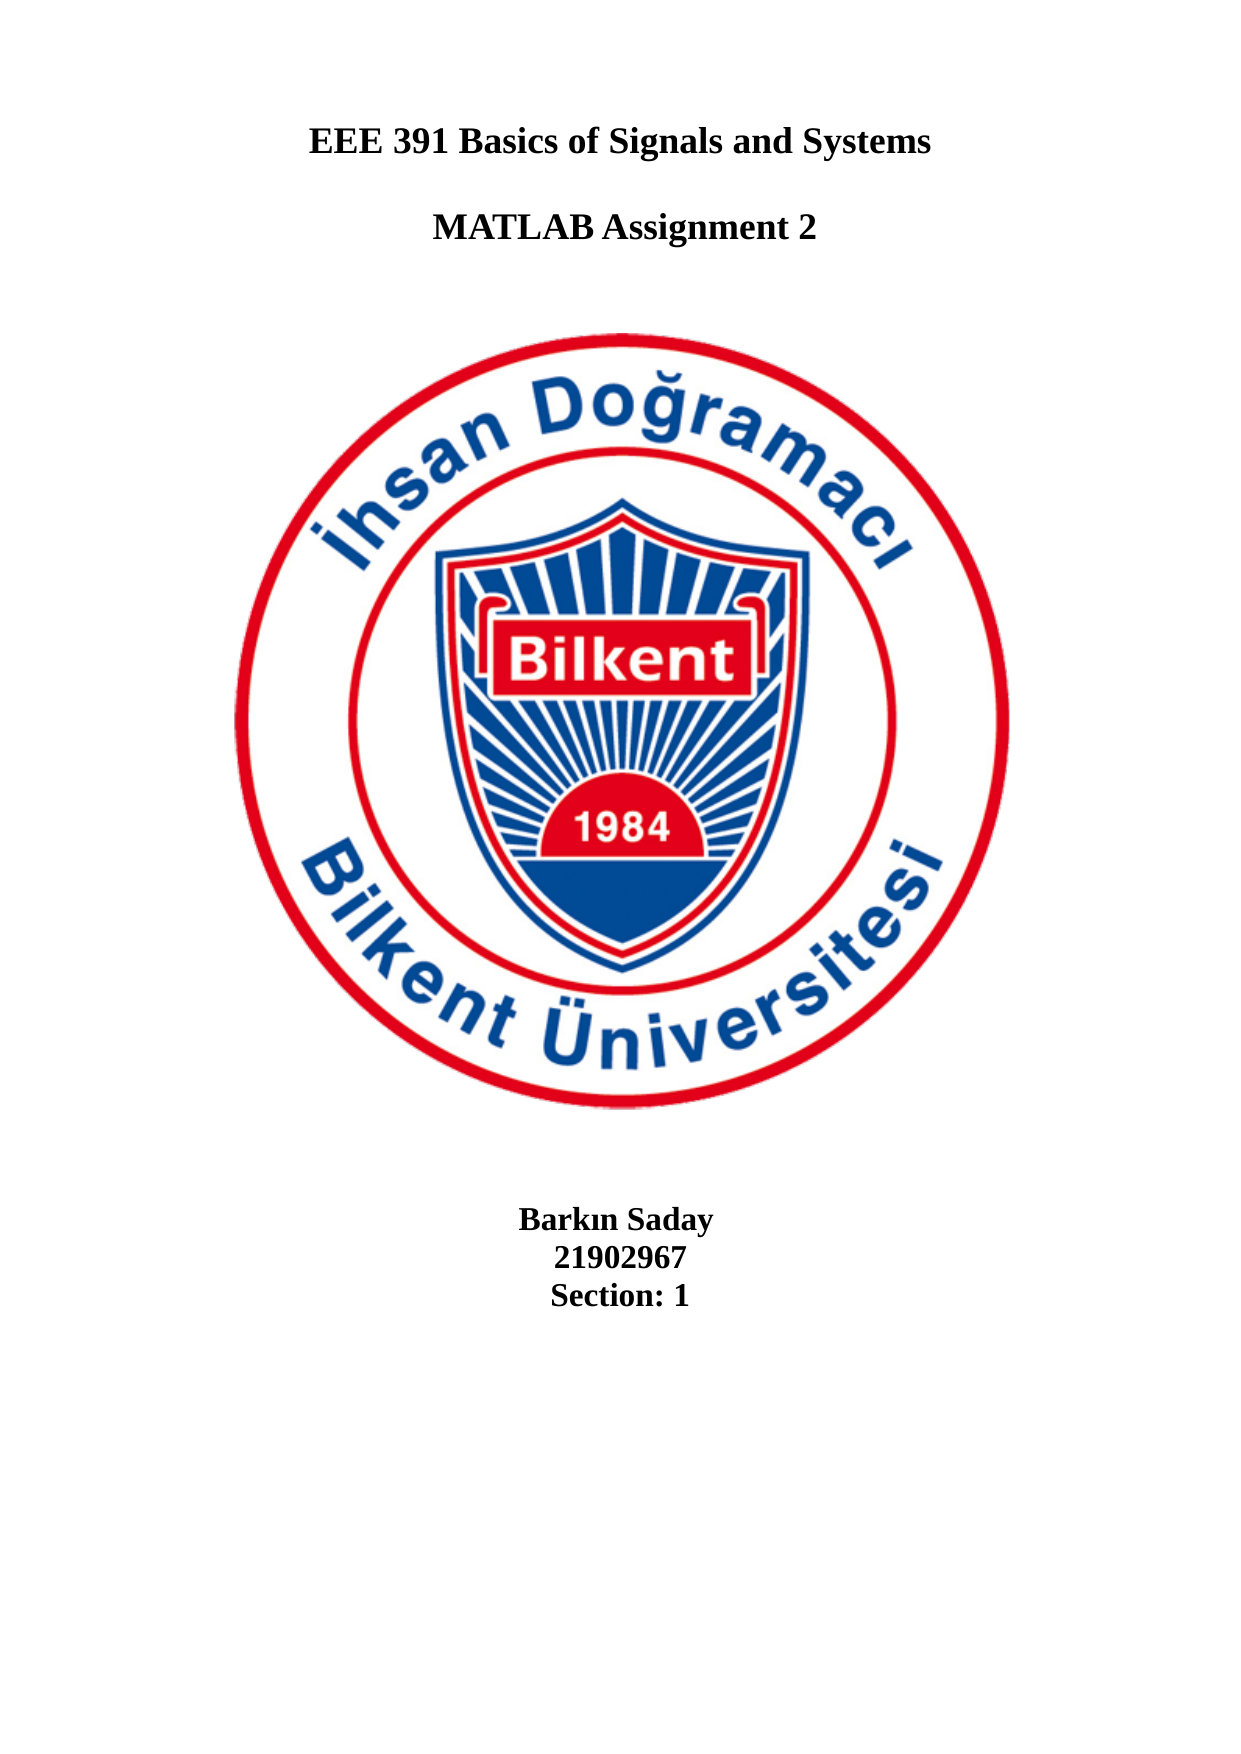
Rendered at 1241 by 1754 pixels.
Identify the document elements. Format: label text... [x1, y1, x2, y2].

picture [230, 333, 1010, 1113]
text 21902967 [118, 1237, 1122, 1275]
text EEE 391 Basics of Signals and Systems [118, 118, 1122, 161]
text MATLAB Assignment 2 [118, 204, 1122, 247]
text Section: 1 [118, 1275, 1122, 1314]
text Barkın Saday [118, 1199, 1122, 1237]
